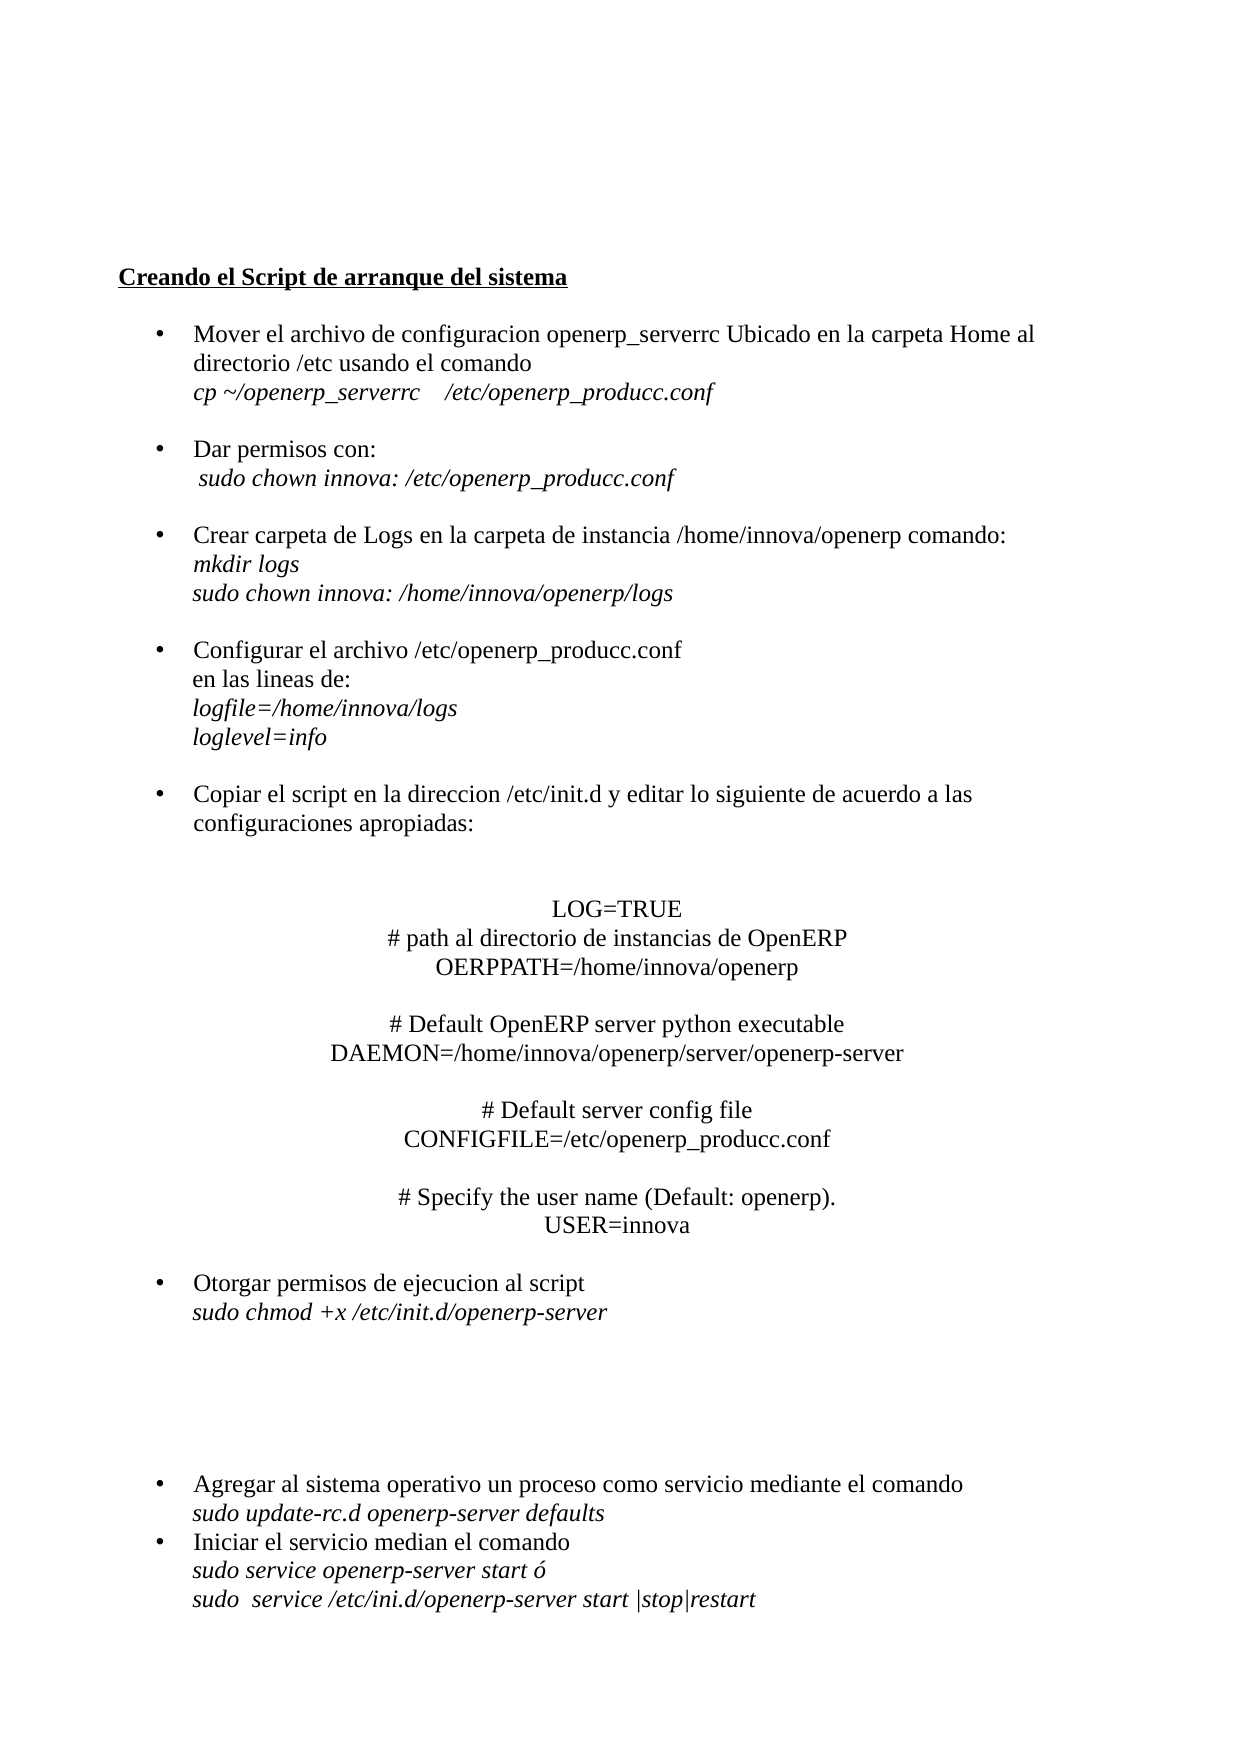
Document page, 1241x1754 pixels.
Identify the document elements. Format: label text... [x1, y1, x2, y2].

list Crear carpeta de Logs en la carpeta de instancia /home/innova/openerp comando: [156, 521, 1122, 549]
text sudo chmod +x /etc/init.d/openerp-server [118, 1297, 1122, 1326]
list cp ~/openerp_serverrc /etc/openerp_producc.conf [156, 377, 1122, 406]
list Otorgar permisos de ejecucion al script [156, 1268, 1122, 1297]
list Mover el archivo de configuracion openerp_serverrc Ubicado en la carpeta Home al directorio /etc usando el comando [156, 319, 1122, 377]
text sudo update-rc.d openerp-server defaults [118, 1498, 1122, 1527]
list Dar permisos con: [156, 434, 1122, 463]
text USER=innova [118, 1211, 1122, 1239]
text OERPPATH=/home/innova/openerp [118, 952, 1122, 981]
text en las lineas de: [118, 664, 1122, 693]
text logfile=/home/innova/logs [118, 693, 1122, 722]
text Creando el Script de arranque del sistema [118, 262, 1122, 291]
text sudo chown innova: /etc/openerp_producc.conf [118, 463, 1122, 492]
text CONFIGFILE=/etc/openerp_producc.conf [118, 1124, 1122, 1153]
text loglevel=info [118, 722, 1122, 751]
text # Default server config file [118, 1096, 1122, 1124]
list Copiar el script en la direccion /etc/init.d y editar lo siguiente de acuerdo a las configuraciones apropiadas: [156, 779, 1122, 837]
list Configurar el archivo /etc/openerp_producc.conf [156, 636, 1122, 664]
list Iniciar el servicio median el comando [156, 1527, 1122, 1556]
list Agregar al sistema operativo un proceso como servicio mediante el comando [156, 1469, 1122, 1498]
text # Specify the user name (Default: openerp). [118, 1182, 1122, 1211]
text # Default OpenERP server python executable [118, 1009, 1122, 1038]
text mkdir logs [118, 549, 1122, 578]
text DAEMON=/home/innova/openerp/server/openerp-server [118, 1038, 1122, 1067]
text sudo service openerp-server start ó [118, 1556, 1122, 1584]
text # path al directorio de instancias de OpenERP [118, 923, 1122, 952]
text sudo service /etc/ini.d/openerp-server start |stop|restart [118, 1584, 1122, 1613]
text LOG=TRUE [118, 894, 1122, 923]
text sudo chown innova: /home/innova/openerp/logs [118, 578, 1122, 607]
